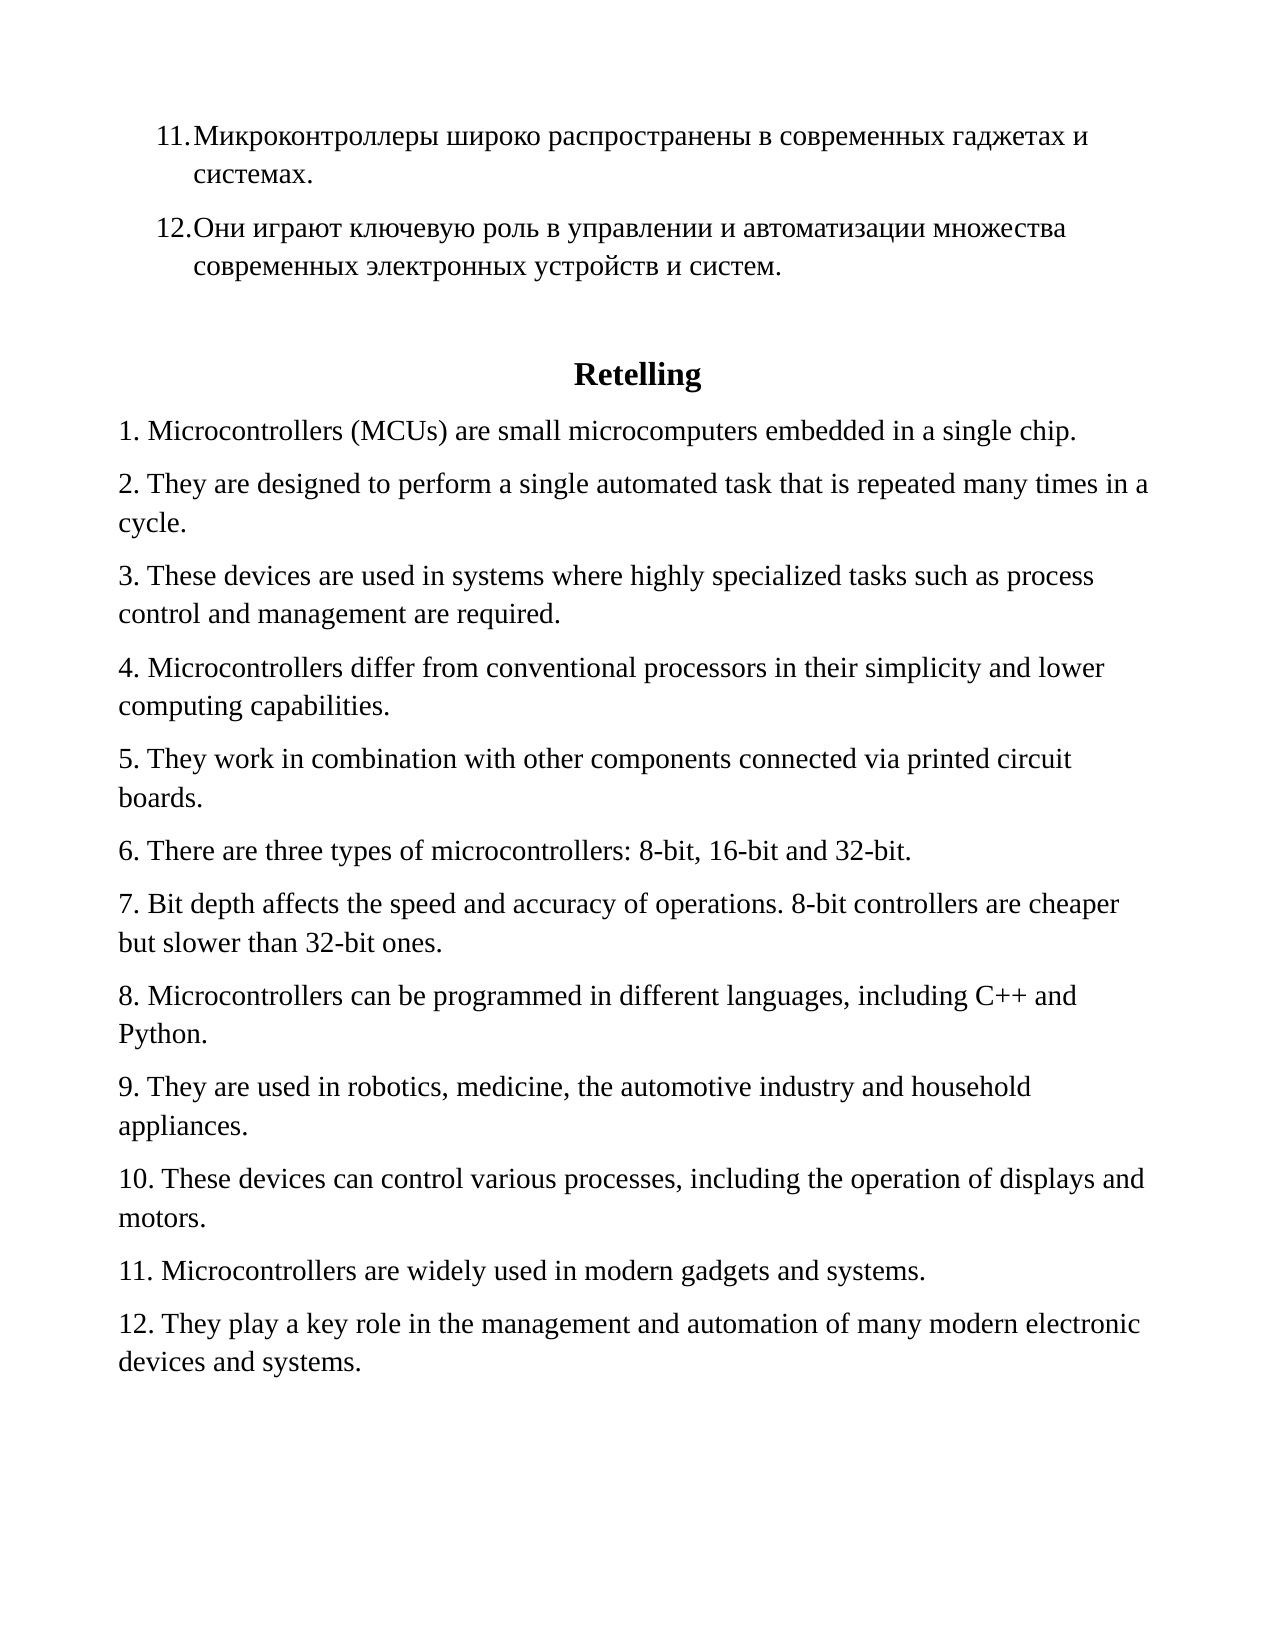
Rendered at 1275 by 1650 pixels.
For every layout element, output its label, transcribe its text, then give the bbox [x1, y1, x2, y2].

text 7. Bit depth affects the speed and accuracy of operations. 8-bit controllers are cheaper but slower than 32-bit ones. [118, 886, 1157, 958]
text 9. They are used in robotics, medicine, the automotive industry and household appliances. [118, 1069, 1157, 1142]
text 12. They play a key role in the management and automation of many modern electronic devices and systems. [118, 1306, 1157, 1378]
text 2. They are designed to perform a single automated task that is repeated many times in a cycle. [118, 466, 1157, 538]
text 5. They work in combination with other components connected via printed circuit boards. [118, 741, 1157, 813]
text 3. These devices are used in systems where highly specialized tasks such as process control and management are required. [118, 558, 1157, 630]
list Микроконтроллеры широко распространены в современных гаджетах и системах. [156, 118, 1157, 190]
text 11. Microcontrollers are widely used in modern gadgets and systems. [118, 1253, 1157, 1286]
text 10. These devices can control various processes, including the operation of displays and motors. [118, 1161, 1157, 1233]
text 4. Microcontrollers differ from conventional processors in their simplicity and lower computing capabilities. [118, 650, 1157, 722]
list Они играют ключевую роль в управлении и автоматизации множества современных электронных устройств и систем. [156, 210, 1157, 282]
text 6. There are three types of microcontrollers: 8-bit, 16-bit and 32-bit. [118, 833, 1157, 867]
text Retelling [118, 354, 1157, 393]
text 1. Microcontrollers (MCUs) are small microcomputers embedded in a single chip. [118, 413, 1157, 447]
text 8. Microcontrollers can be programmed in different languages, including C++ and Python. [118, 978, 1157, 1050]
